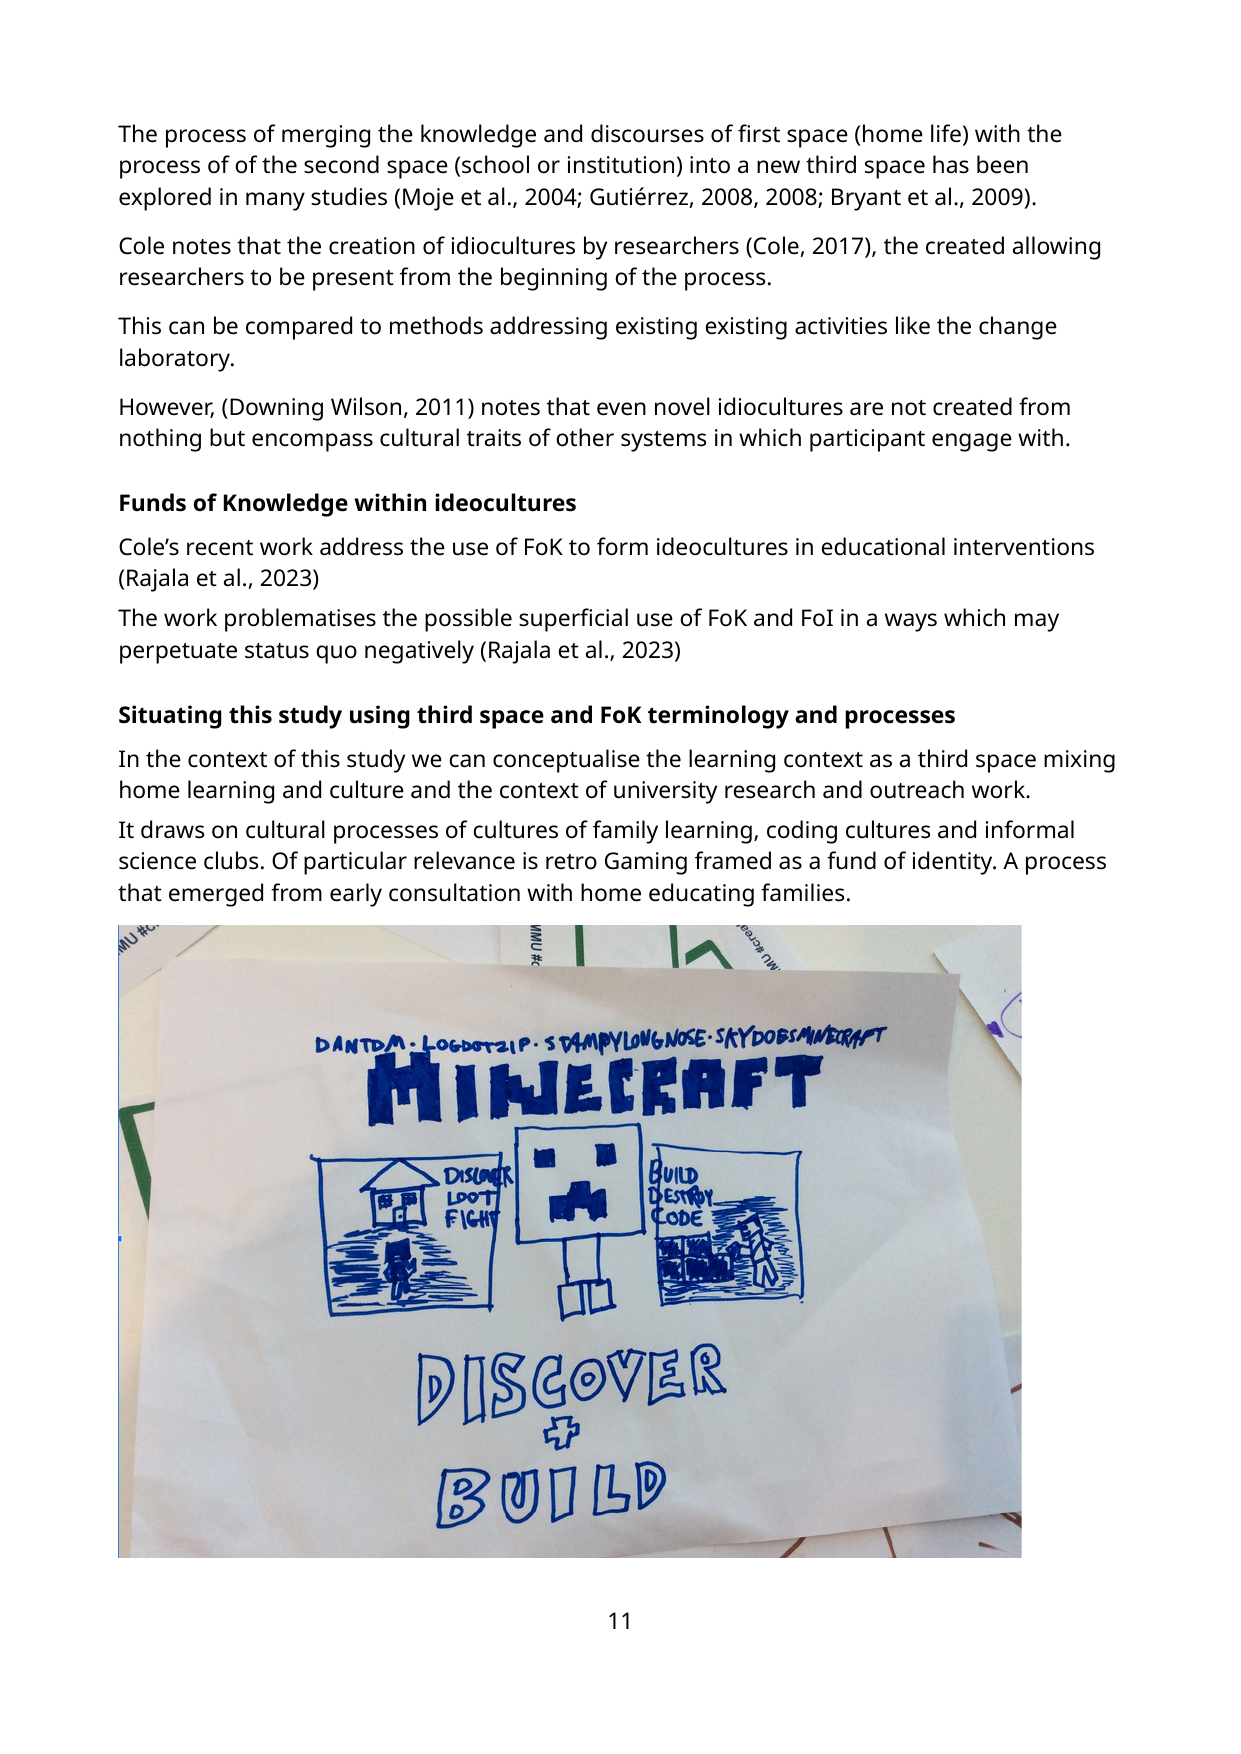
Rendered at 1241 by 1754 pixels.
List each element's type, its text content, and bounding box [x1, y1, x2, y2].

subtitle Funds of Knowledge within ideocultures [118, 487, 1122, 518]
text It draws on cultural processes of cultures of family learning, coding cultures and informal science clubs. Of particular relevance is retro Gaming framed as a fund of identity. A process that emerged from early consultation with home educating families. [118, 814, 1122, 908]
text However, (Downing Wilson, 2011) notes that even novel idiocultures are not created from nothing but encompass cultural traits of other systems in which participant engage with. [118, 391, 1122, 453]
picture [118, 925, 1022, 1558]
text In the context of this study we can conceptualise the learning context as a third space mixing home learning and culture and the context of university research and outreach work. [118, 742, 1122, 805]
text The process of merging the knowledge and discourses of first space (home life) with the process of of the second space (school or institution) into a new third space has been explored in many studies (Moje et al., 2004; Gutiérrez, 2008, 2008; Bryant et al., 2009). [118, 118, 1122, 212]
text Cole’s recent work address the use of FoK to form ideocultures in educational interventions (Rajala et al., 2023) [118, 531, 1122, 593]
subtitle Situating this study using third space and FoK terminology and processes [118, 699, 1122, 730]
text Cole notes that the creation of idiocultures by researchers (Cole, 2017), the created allowing researchers to be present from the beginning of the process. [118, 230, 1122, 292]
text The work problematises the possible superficial use of FoK and FoI in a ways which may perpetuate status quo negatively (Rajala et al., 2023) [118, 602, 1122, 665]
text This can be compared to methods addressing existing existing activities like the change laboratory. [118, 310, 1122, 373]
